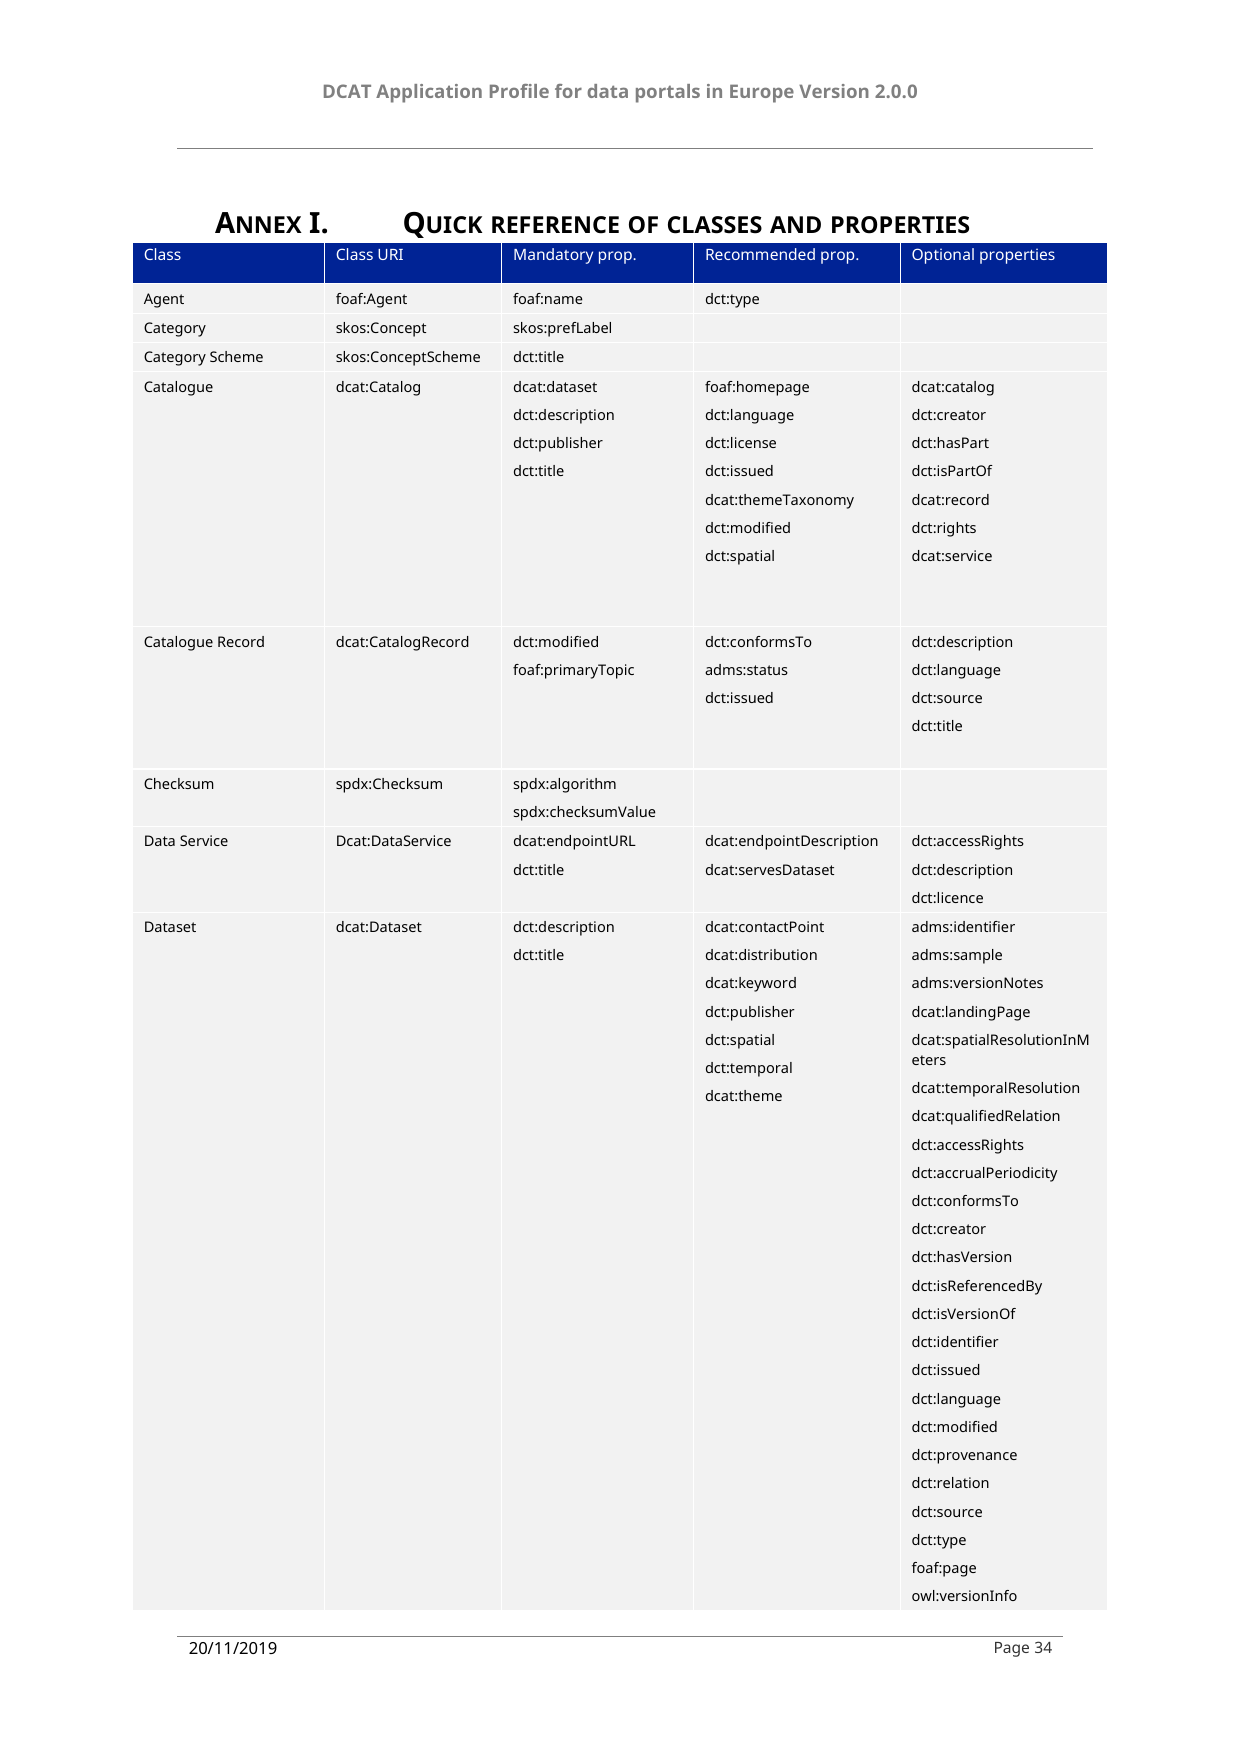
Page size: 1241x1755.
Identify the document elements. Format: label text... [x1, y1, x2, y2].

table_cell skos:ConceptScheme [325, 343, 501, 371]
table_cell Checksum [133, 770, 324, 826]
table_cell dcat:Catalog [325, 372, 501, 626]
table_cell [901, 343, 1107, 371]
table_cell foaf:name [502, 284, 693, 313]
table_cell skos:prefLabel [502, 314, 693, 342]
table_cell Data Service [133, 827, 324, 912]
table_cell dct:accessRights dct:description dct:licence [901, 827, 1107, 912]
table_header Optional properties [901, 243, 1107, 283]
table_cell spdx:algorithm spdx:checksumValue [502, 770, 693, 826]
table_cell dcat:endpointDescription dcat:servesDataset [694, 827, 900, 912]
table_cell dcat:CatalogRecord [325, 627, 501, 768]
table_header Recommended prop. [694, 243, 900, 283]
table_cell dct:modified foaf:primaryTopic [502, 627, 693, 768]
table_cell dcat:contactPoint dcat:distribution dcat:keyword dct:publisher dct:spatial dct:temporal dcat:theme [694, 913, 900, 1610]
table_cell dcat:dataset dct:description dct:publisher dct:title [502, 372, 693, 626]
table_cell [901, 314, 1107, 342]
table_cell Dcat:DataService [325, 827, 501, 912]
table_header Class URI [325, 243, 501, 283]
table_cell Category Scheme [133, 343, 324, 371]
table_cell Category [133, 314, 324, 342]
table_cell spdx:Checksum [325, 770, 501, 826]
list Quick reference of classes and properties [215, 203, 1063, 242]
table_header Mandatory prop. [502, 243, 693, 283]
table_cell [901, 284, 1107, 313]
table_cell [694, 343, 900, 371]
table_header Class [133, 243, 324, 283]
table_cell adms:identifier adms:sample adms:versionNotes dcat:landingPage dcat:spatialResolutionInMeters dcat:temporalResolution dcat:qualifiedRelation dct:accessRights dct:accrualPeriodicity dct:conformsTo dct:creator dct:hasVersion dct:isReferencedBy dct:isVersionOf dct:identifier dct:issued dct:language dct:modified dct:provenance dct:relation dct:source dct:type foaf:page owl:versionInfo [901, 913, 1107, 1610]
table_cell foaf:Agent [325, 284, 501, 313]
table_cell foaf:homepage dct:language dct:license dct:issued dcat:themeTaxonomy dct:modified dct:spatial [694, 372, 900, 626]
table_cell dcat:endpointURL dct:title [502, 827, 693, 912]
table_cell dct:description dct:language dct:source dct:title [901, 627, 1107, 768]
table_cell Catalogue Record [133, 627, 324, 768]
table_cell Catalogue [133, 372, 324, 626]
table_cell skos:Concept [325, 314, 501, 342]
table_cell dct:conformsTo adms:status dct:issued [694, 627, 900, 768]
table_cell [694, 314, 900, 342]
table_cell Agent [133, 284, 324, 313]
table_cell Dataset [133, 913, 324, 1610]
table_cell dcat:Dataset [325, 913, 501, 1610]
table_cell [901, 770, 1107, 826]
table_cell dct:type [694, 284, 900, 313]
table_cell dct:description dct:title [502, 913, 693, 1610]
table_cell [694, 770, 900, 826]
table_cell dcat:catalog dct:creator dct:hasPart dct:isPartOf dcat:record dct:rights dcat:service [901, 372, 1107, 626]
table_cell dct:title [502, 343, 693, 371]
